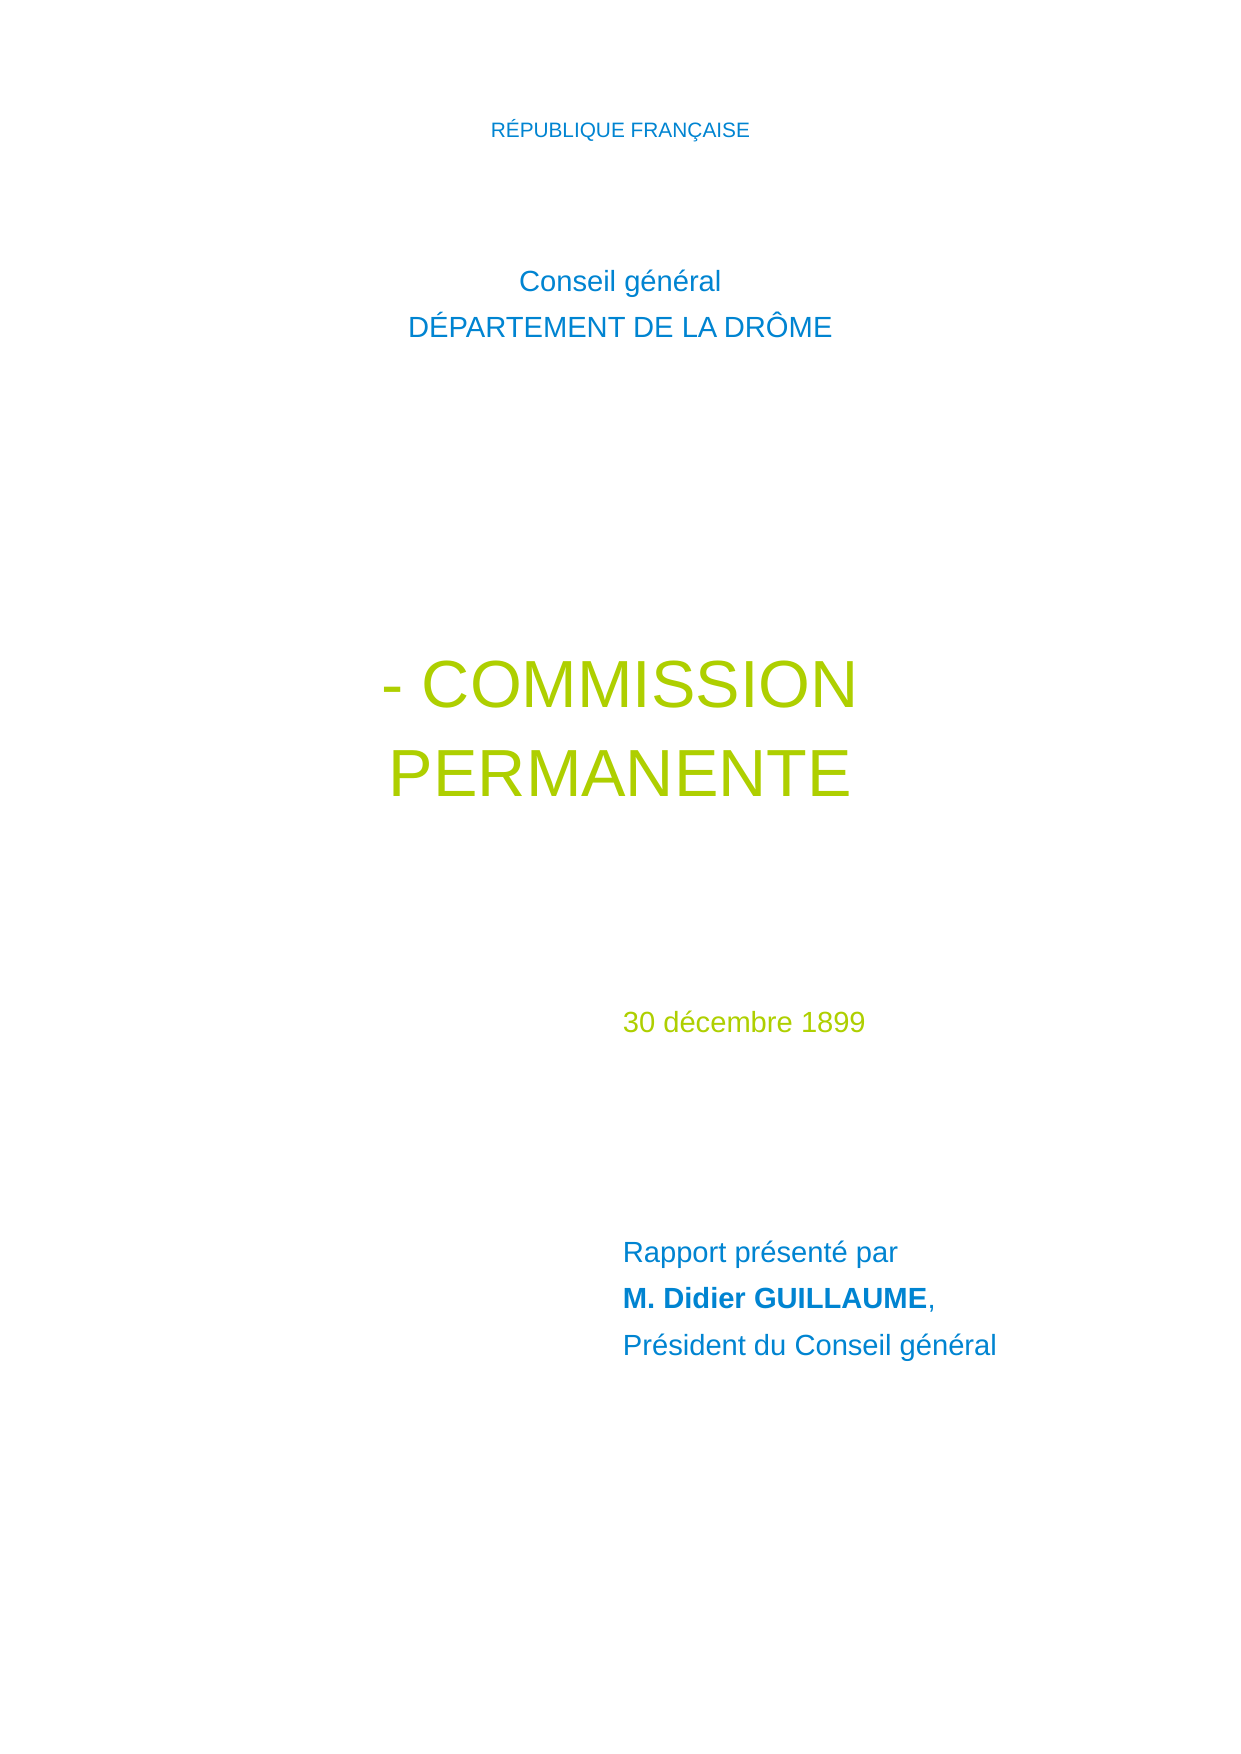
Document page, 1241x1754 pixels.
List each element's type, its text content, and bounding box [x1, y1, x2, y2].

text Conseil général [118, 264, 1122, 297]
text Département de la drôme [118, 310, 1122, 343]
text Président du Conseil général [623, 1327, 1122, 1361]
text M. Didier GUILLAUME, [623, 1281, 1122, 1315]
list - COMMISSION [118, 644, 1122, 721]
text 30 décembre 1899 [623, 1005, 1122, 1039]
text Rapport présenté par [623, 1235, 1122, 1269]
list PERMANENTE [118, 734, 1122, 810]
text République Française [118, 118, 1122, 142]
